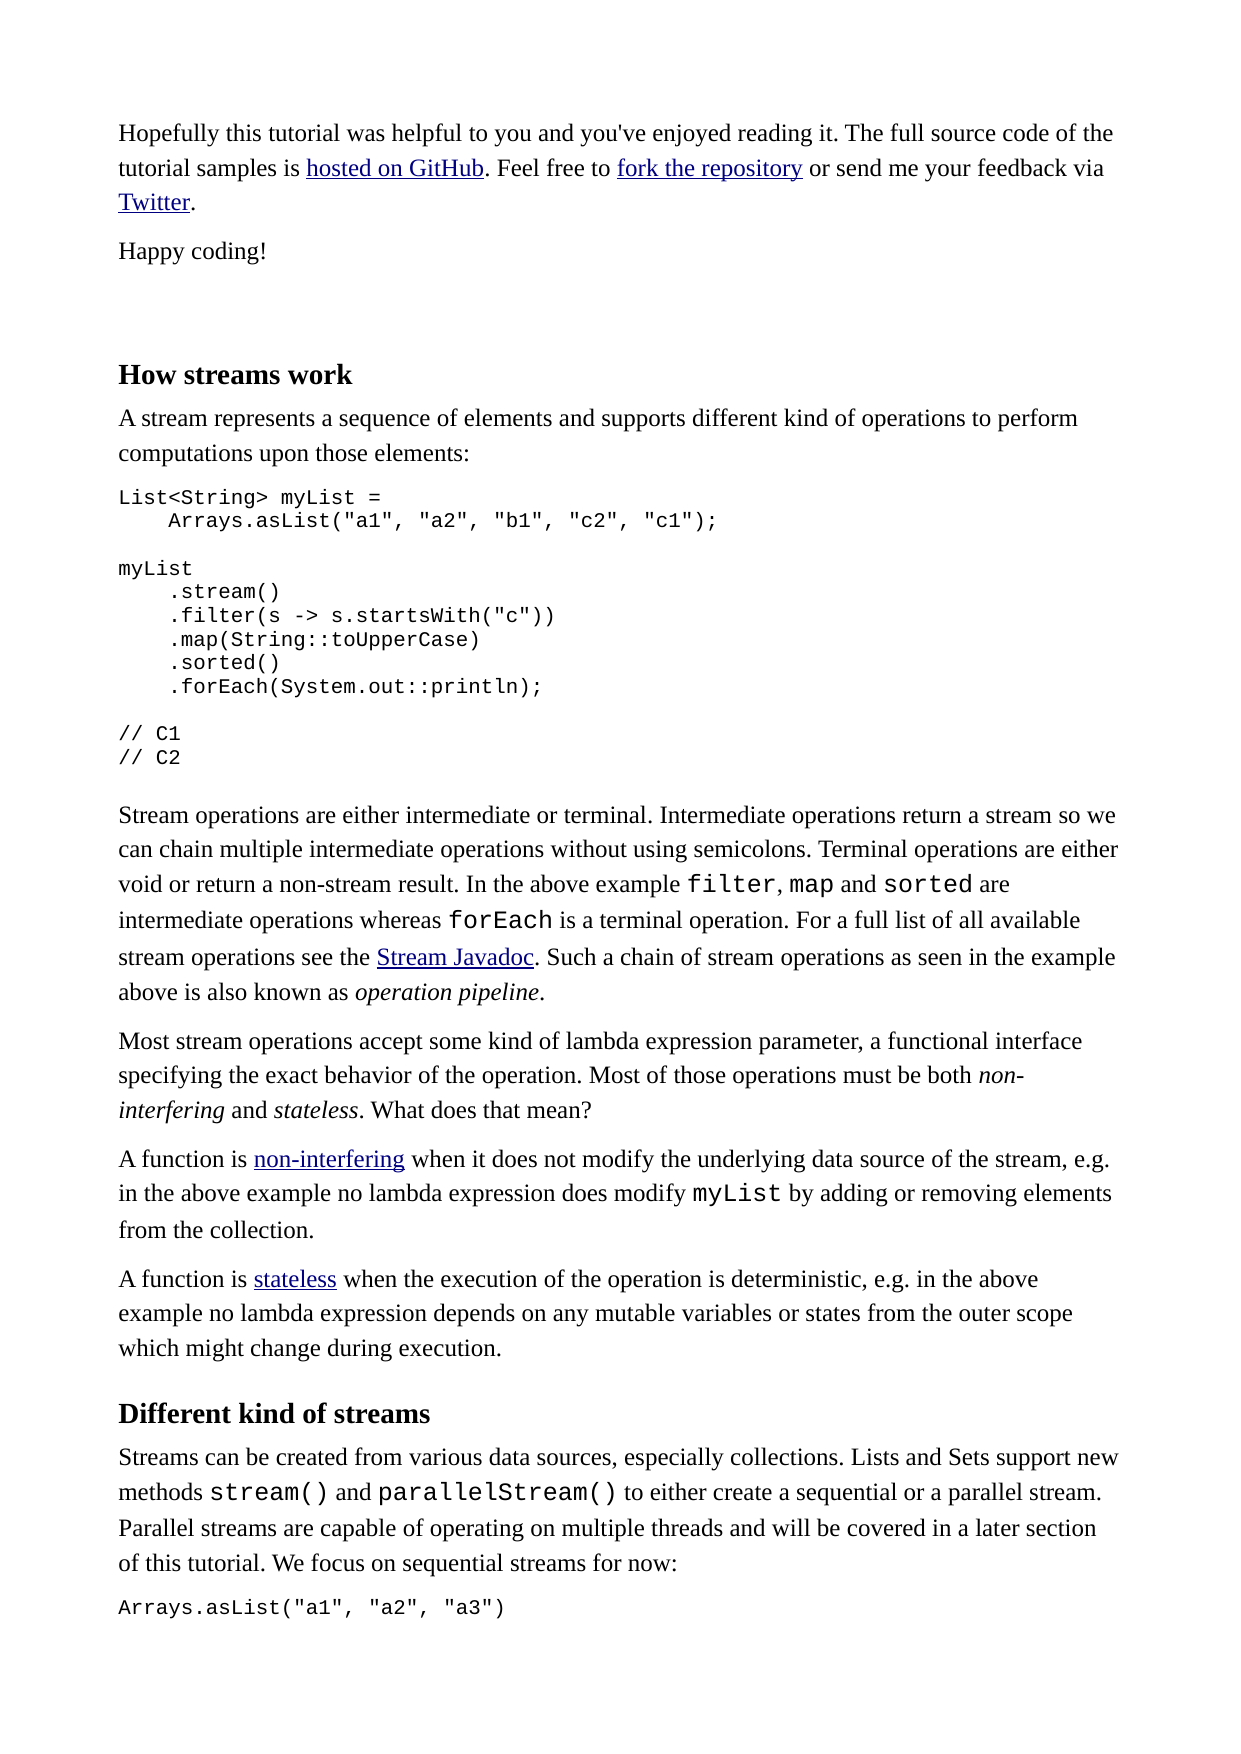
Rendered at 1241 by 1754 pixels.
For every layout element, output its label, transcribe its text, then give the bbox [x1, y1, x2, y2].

text .map(String::toUpperCase) [118, 629, 1122, 652]
text .stream() [118, 581, 1122, 605]
text // C1 [118, 723, 1122, 747]
text Stream operations are either intermediate or terminal. Intermediate operations return a stream so we can chain multiple intermediate operations without using semicolons. Terminal operations are either void or return a non-stream result. In the above example filter, map and sorted are intermediate operations whereas forEach is a terminal operation. For a full list of all available stream operations see the Stream Javadoc. Such a chain of stream operations as seen in the example above is also known as operation pipeline. [118, 800, 1122, 1005]
subtitle How streams work [118, 357, 1122, 391]
subtitle Different kind of streams [118, 1396, 1122, 1430]
text .sorted() [118, 652, 1122, 676]
text // C2 [118, 747, 1122, 771]
text Hopefully this tutorial was helpful to you and you've enjoyed reading it. The full source code of the tutorial samples is hosted on GitHub. Feel free to fork the repository or send me your feedback via Twitter. [118, 118, 1122, 216]
text A stream represents a sequence of elements and supports different kind of operations to perform computations upon those elements: [118, 403, 1122, 467]
text .filter(s -> s.startsWith("c")) [118, 605, 1122, 629]
text Most stream operations accept some kind of lambda expression parameter, a functional interface specifying the exact behavior of the operation. Most of those operations must be both non-interfering and stateless. What does that mean? [118, 1026, 1122, 1123]
text myList [118, 558, 1122, 581]
text A function is non-interfering when it does not modify the underlying data source of the stream, e.g. in the above example no lambda expression does modify myList by adding or removing elements from the collection. [118, 1144, 1122, 1243]
text List<String> myList = [118, 487, 1122, 511]
text Happy coding! [118, 236, 1122, 265]
text Arrays.asList("a1", "a2", "a3") [118, 1597, 1122, 1621]
text .forEach(System.out::println); [118, 676, 1122, 700]
text Arrays.asList("a1", "a2", "b1", "c2", "c1"); [118, 511, 1122, 534]
text A function is stateless when the execution of the operation is deterministic, e.g. in the above example no lambda expression depends on any mutable variables or states from the outer scope which might change during execution. [118, 1264, 1122, 1362]
text Streams can be created from various data sources, especially collections. Lists and Sets support new methods stream() and parallelStream() to either create a sequential or a parallel stream. Parallel streams are capable of operating on multiple threads and will be covered in a later section of this tutorial. We focus on sequential streams for now: [118, 1442, 1122, 1577]
